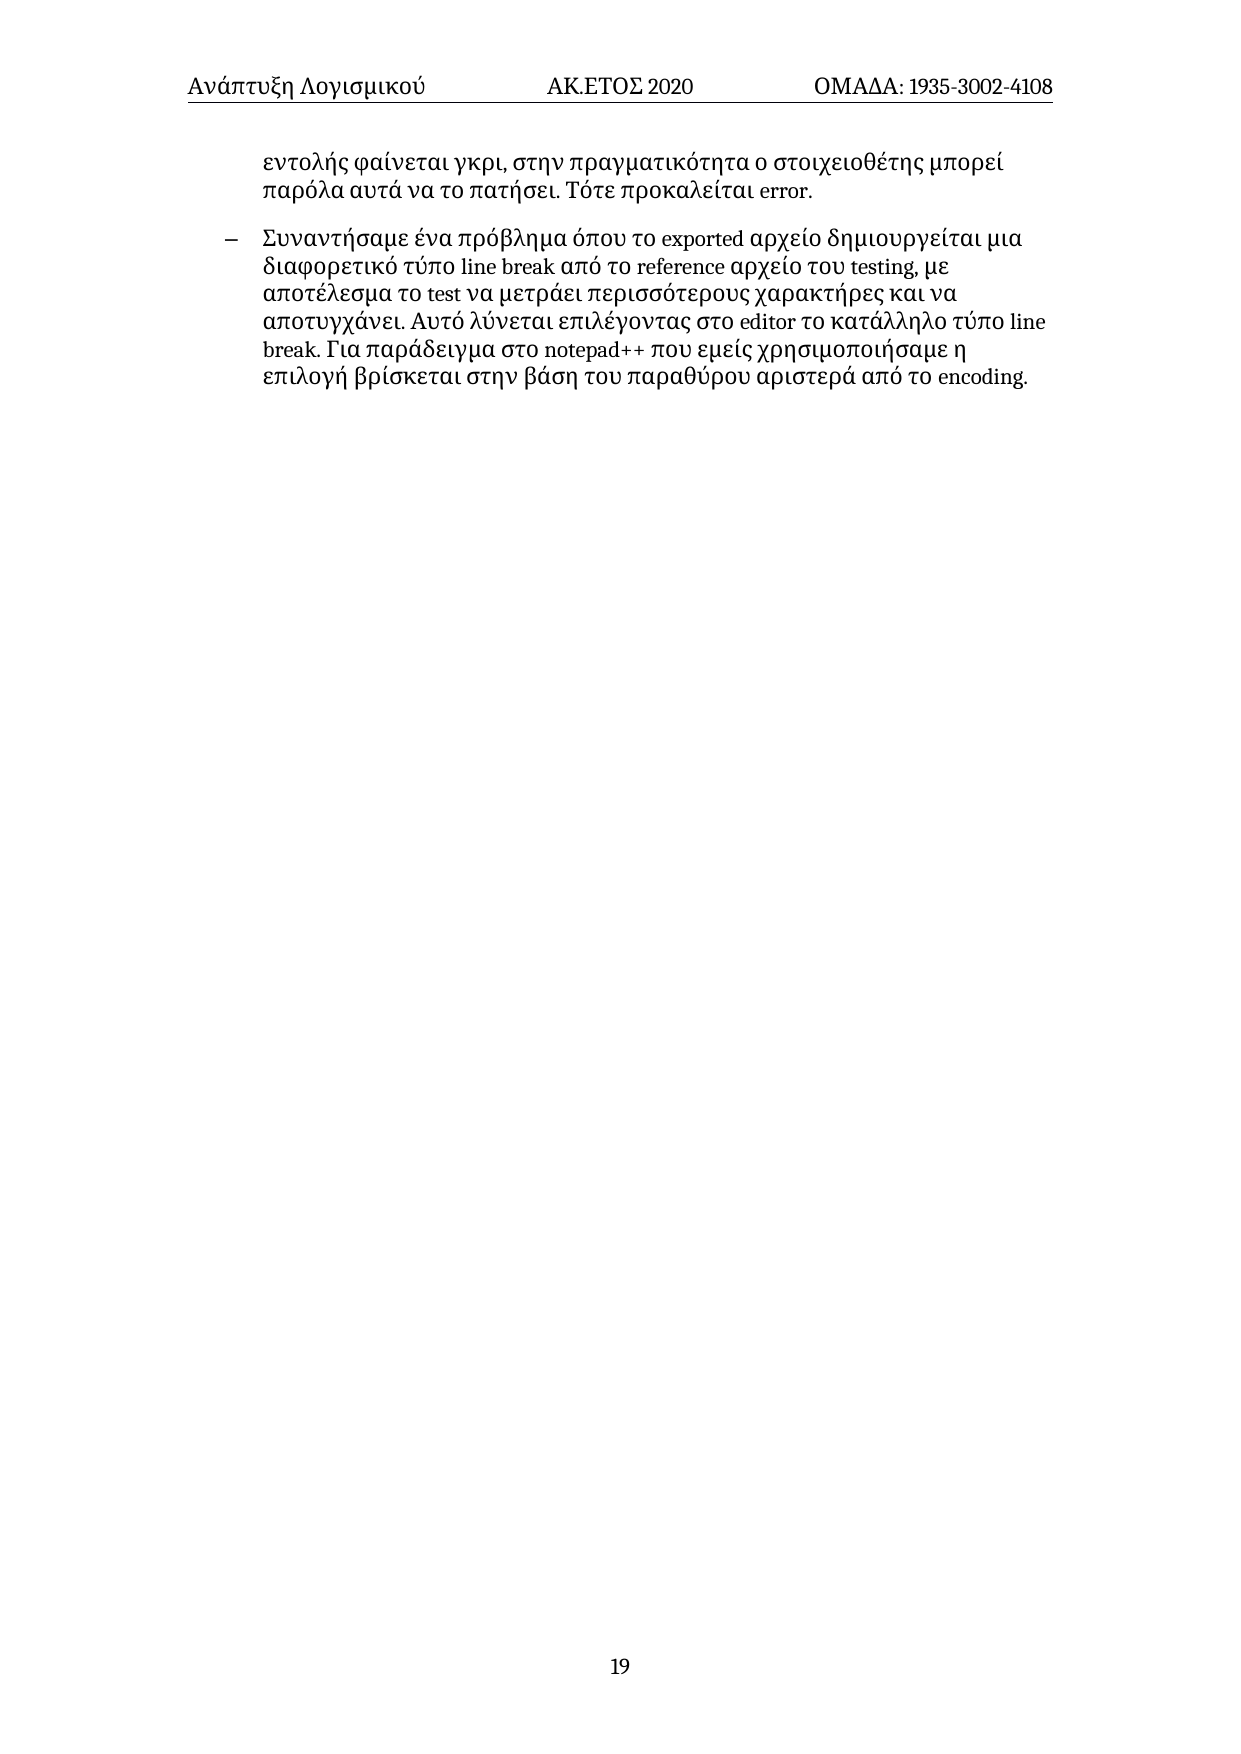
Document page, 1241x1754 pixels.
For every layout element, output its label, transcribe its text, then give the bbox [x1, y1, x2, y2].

list Συναντήσαμε ένα πρόβλημα όπου το exported αρχείο δημιουργείται μια διαφορετικό τύπο line break από το reference αρχείο του testing, με αποτέλεσμα το test να μετράει περισσότερους χαρακτήρες και να αποτυγχάνει. Αυτό λύνεται επιλέγοντας στο editor το κατάλληλο τύπο line break. Για παράδειγμα στο notepad++ που εμείς χρησιμοποιήσαμε η επιλογή βρίσκεται στην βάση του παραθύρου αριστερά από το encoding. [225, 226, 1053, 390]
list εντολής φαίνεται γκρι, στην πραγματικότητα ο στοιχειοθέτης μπορεί παρόλα αυτά να το πατήσει. Τότε προκαλείται error. [225, 150, 1053, 204]
